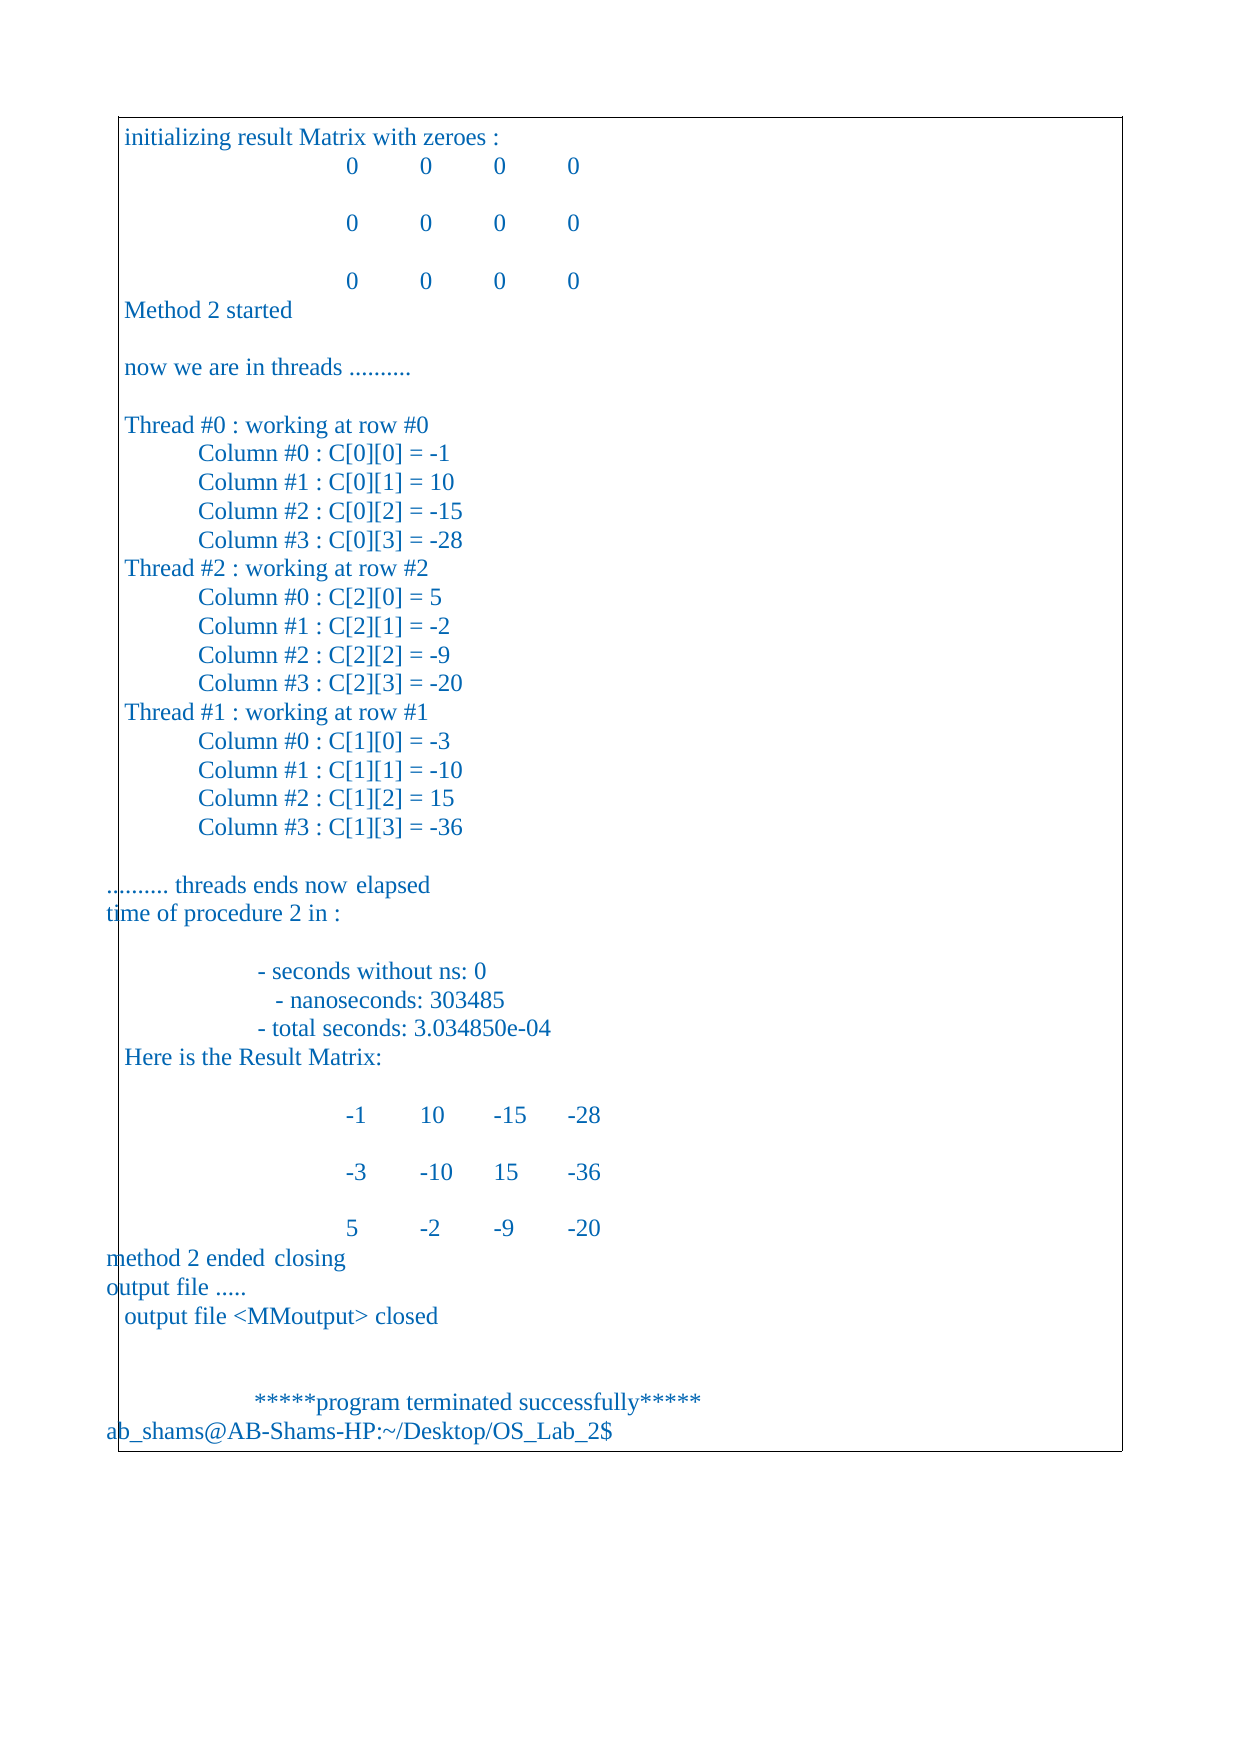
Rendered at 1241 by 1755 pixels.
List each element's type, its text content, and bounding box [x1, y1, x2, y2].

text *****program terminated successfully***** ab_shams@AB-Shams-HP:~/Desktop/OS_Lab_2$ [119, 1387, 724, 1445]
text Column #1 : C[2][1] = -2 [198, 611, 1122, 640]
table_cell Method 2 started [119, 253, 319, 333]
table_header 0 [536, 155, 585, 195]
table_cell 15 [473, 1144, 547, 1202]
text method 2 ended closing output file ..... [119, 1243, 352, 1301]
table_header [119, 155, 319, 253]
table_cell 0 [463, 253, 536, 333]
table_cell 0 [536, 253, 585, 333]
table_header 0 [389, 155, 463, 195]
text Column #1 : C[1][1] = -10 [198, 755, 1122, 783]
list seconds without ns: 0 [119, 956, 1122, 985]
text output file <MMoutput> closed [124, 1301, 1122, 1330]
table_cell 0 [320, 195, 389, 253]
table_cell 0 [320, 253, 389, 333]
text Thread #2 : working at row #2 Column #0 : C[2][0] = 5 [124, 553, 506, 611]
table_cell -2 [393, 1202, 473, 1242]
table_cell -36 [547, 1144, 606, 1202]
text .......... threads ends now elapsed time of procedure 2 in : [119, 870, 439, 927]
table_cell 0 [463, 195, 536, 253]
text Column #1 : C[0][1] = 10 [198, 467, 1122, 496]
table_cell -9 [473, 1202, 547, 1242]
table_header -15 [473, 1093, 547, 1144]
text Column #3 : C[2][3] = -20 [198, 668, 1122, 697]
text Column #3 : C[0][3] = -28 [198, 525, 1122, 553]
table_header 0 [463, 155, 536, 195]
text initializing result Matrix with zeroes : [124, 122, 1122, 151]
table_header 10 [393, 1093, 473, 1144]
table_header 0 [320, 155, 389, 195]
table_cell -10 [393, 1144, 473, 1202]
text Column #2 : C[1][2] = 15 [198, 783, 1122, 812]
table_cell -20 [547, 1202, 606, 1242]
text Column #2 : C[2][2] = -9 [198, 640, 1122, 668]
text Column #2 : C[0][2] = -15 [198, 496, 1122, 525]
text Thread #1 : working at row #1 Column #0 : C[1][0] = -3 [124, 697, 506, 755]
list total seconds: 3.034850e-04 Here is the Result Matrix: [119, 1013, 568, 1071]
text Column #3 : C[1][3] = -36 [198, 812, 1122, 841]
text Thread #0 : working at row #0 Column #0 : C[0][0] = -1 [124, 410, 506, 467]
table_cell -3 [340, 1144, 393, 1202]
table_cell 0 [389, 195, 463, 253]
table_cell 5 [340, 1202, 393, 1242]
table_cell 0 [536, 195, 585, 253]
list nanoseconds: 303485 [275, 985, 1122, 1013]
text now we are in threads .......... [124, 352, 1122, 381]
table_header -28 [547, 1093, 606, 1144]
table_cell 0 [389, 253, 463, 333]
table_header -1 [340, 1093, 393, 1144]
